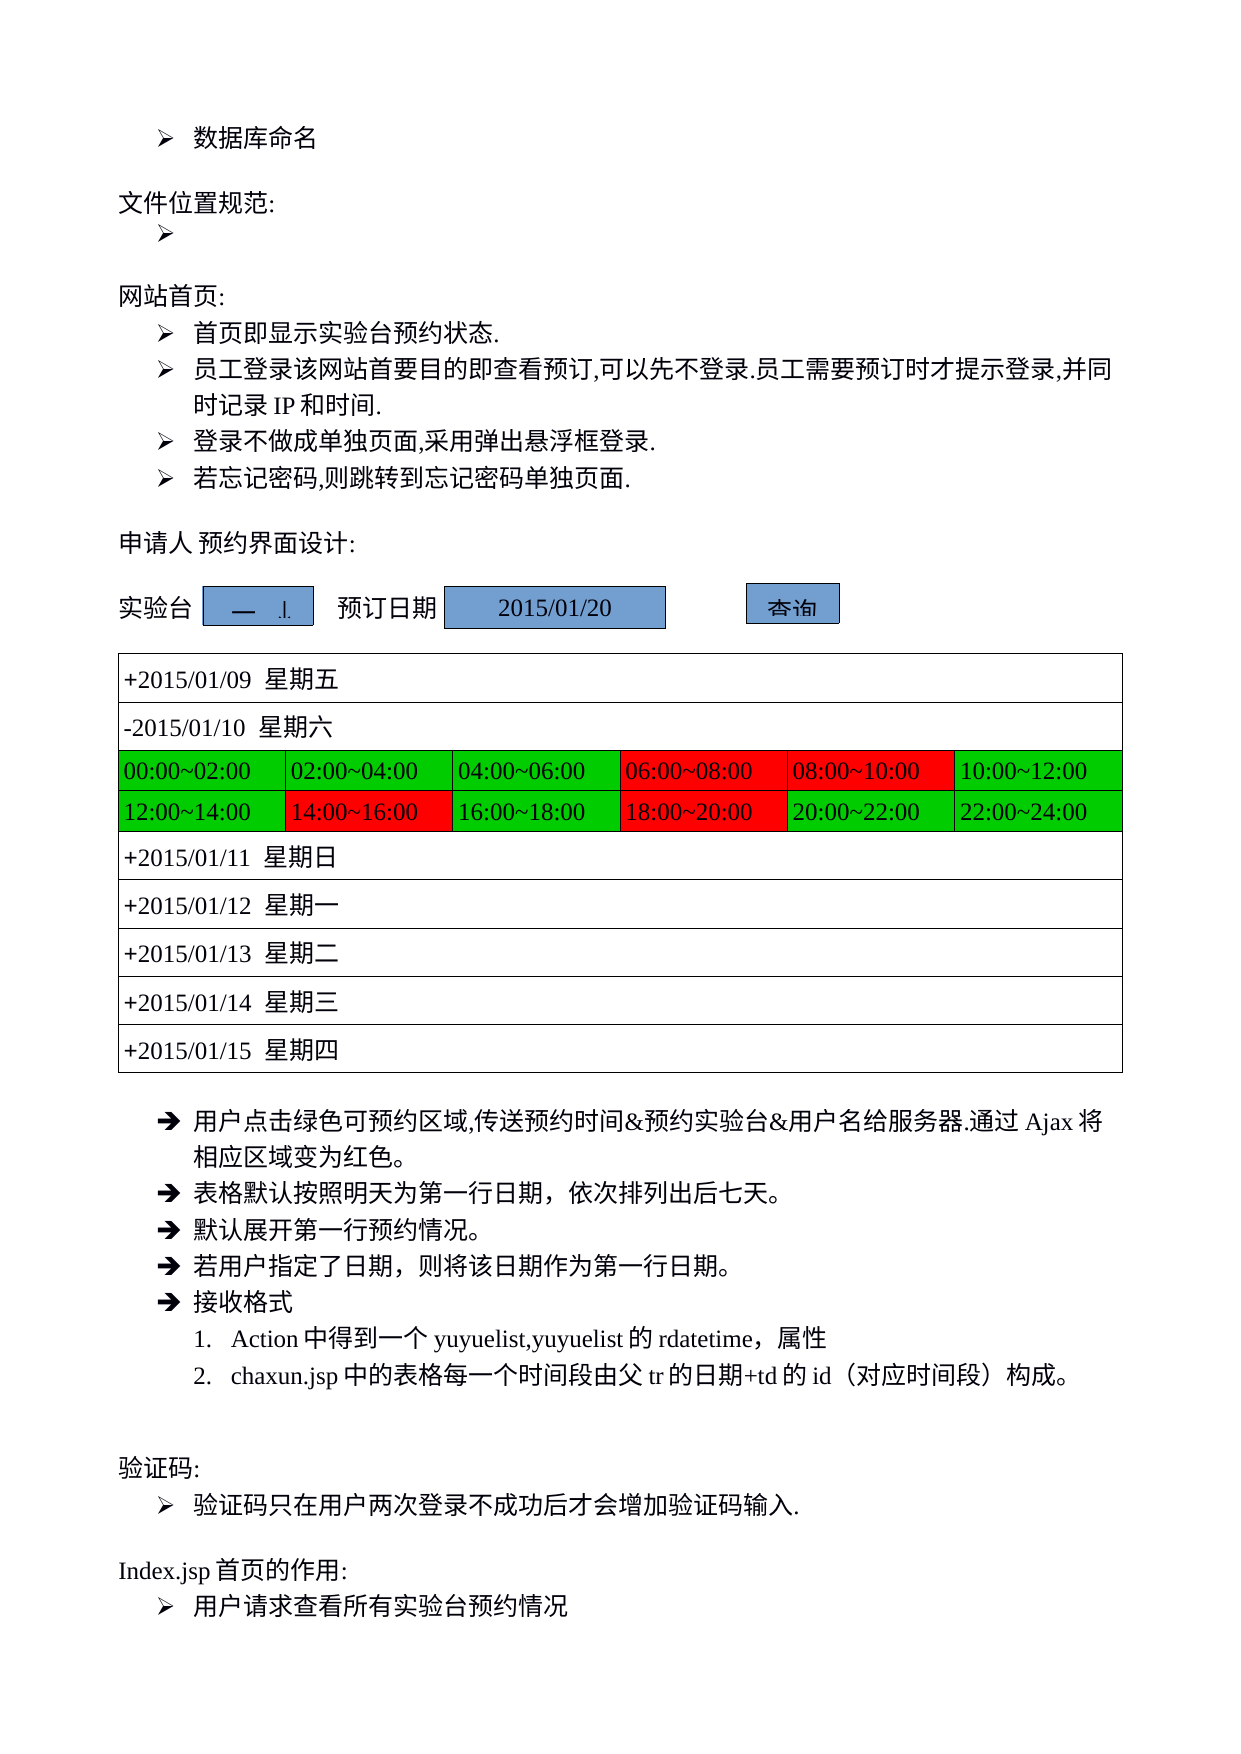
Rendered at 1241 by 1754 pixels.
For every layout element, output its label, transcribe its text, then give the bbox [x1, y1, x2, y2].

table_cell +2015/01/11 星期日 [119, 832, 1122, 879]
table_cell -2015/01/10 星期六 [119, 703, 1122, 749]
list 员工登录该网站首要目的即查看预订,可以先不登录.员工需要预订时才提示登录,并同时记录IP和时间. [156, 349, 1122, 422]
table_header +2015/01/09 星期五 [119, 654, 1122, 701]
list 数据库命名 [156, 118, 1122, 154]
table_cell +2015/01/13 星期二 [119, 929, 1122, 976]
table_cell +2015/01/12 星期一 [119, 880, 1122, 927]
list 用户请求查看所有实验台预约情况 [156, 1586, 1122, 1623]
text [839, 588, 1122, 624]
table_cell 22:00~24:00 [955, 791, 1122, 831]
list 登录不做成单独页面,采用弹出悬浮框登录. [156, 422, 1122, 458]
text 查询 [762, 591, 824, 615]
table_cell 04:00~06:00 [453, 751, 620, 790]
list 首页即显示实验台预约状态. [156, 313, 1122, 349]
list chaxun.jsp中的表格每一个时间段由父tr的日期+td的id（对应时间段）构成。 [193, 1355, 1122, 1391]
text 申请人 预约界面设计: [118, 523, 1122, 559]
list 表格默认按照明天为第一行日期，依次排列出后七天。 [156, 1174, 1122, 1210]
list 若忘记密码,则跳转到忘记密码单独页面. [156, 458, 1122, 494]
list 接收格式 [156, 1283, 1122, 1319]
table_cell +2015/01/15 星期四 [119, 1025, 1122, 1072]
text 2015/01/20 [459, 593, 651, 620]
text 验证码: [118, 1449, 1122, 1485]
table_cell 10:00~12:00 [955, 751, 1122, 790]
text 文件位置规范: [118, 183, 1122, 219]
text Index.jsp首页的作用: [118, 1550, 1122, 1586]
list 验证码只在用户两次登录不成功后才会增加验证码输入. [156, 1485, 1122, 1521]
text 网站首页: [118, 277, 1122, 313]
list 用户点击绿色可预约区域,传送预约时间&预约实验台&用户名给服务器.通过Ajax将相应区域变为红色。 [156, 1101, 1122, 1174]
text 实验台 [118, 588, 202, 624]
table_cell 20:00~22:00 [788, 791, 954, 831]
table_cell +2015/01/14 星期三 [119, 977, 1122, 1024]
table_cell 06:00~08:00 [621, 751, 787, 790]
table_cell 00:00~02:00 [119, 751, 285, 790]
text [666, 588, 746, 624]
list Action中得到一个yuyuelist,yuyuelist的rdatetime，属性 [193, 1319, 1122, 1355]
table_cell 12:00~14:00 [119, 791, 285, 831]
list 若用户指定了日期，则将该日期作为第一行日期。 [156, 1246, 1122, 1283]
text 预订日期 [314, 588, 444, 624]
table_cell 14:00~16:00 [286, 791, 452, 831]
table_cell 08:00~10:00 [788, 751, 954, 790]
table_cell 16:00~18:00 [453, 791, 620, 831]
list 默认展开第一行预约情况。 [156, 1210, 1122, 1246]
text 一 ↓ [218, 593, 298, 617]
table_cell 18:00~20:00 [621, 791, 787, 831]
table_cell 02:00~04:00 [286, 751, 452, 790]
